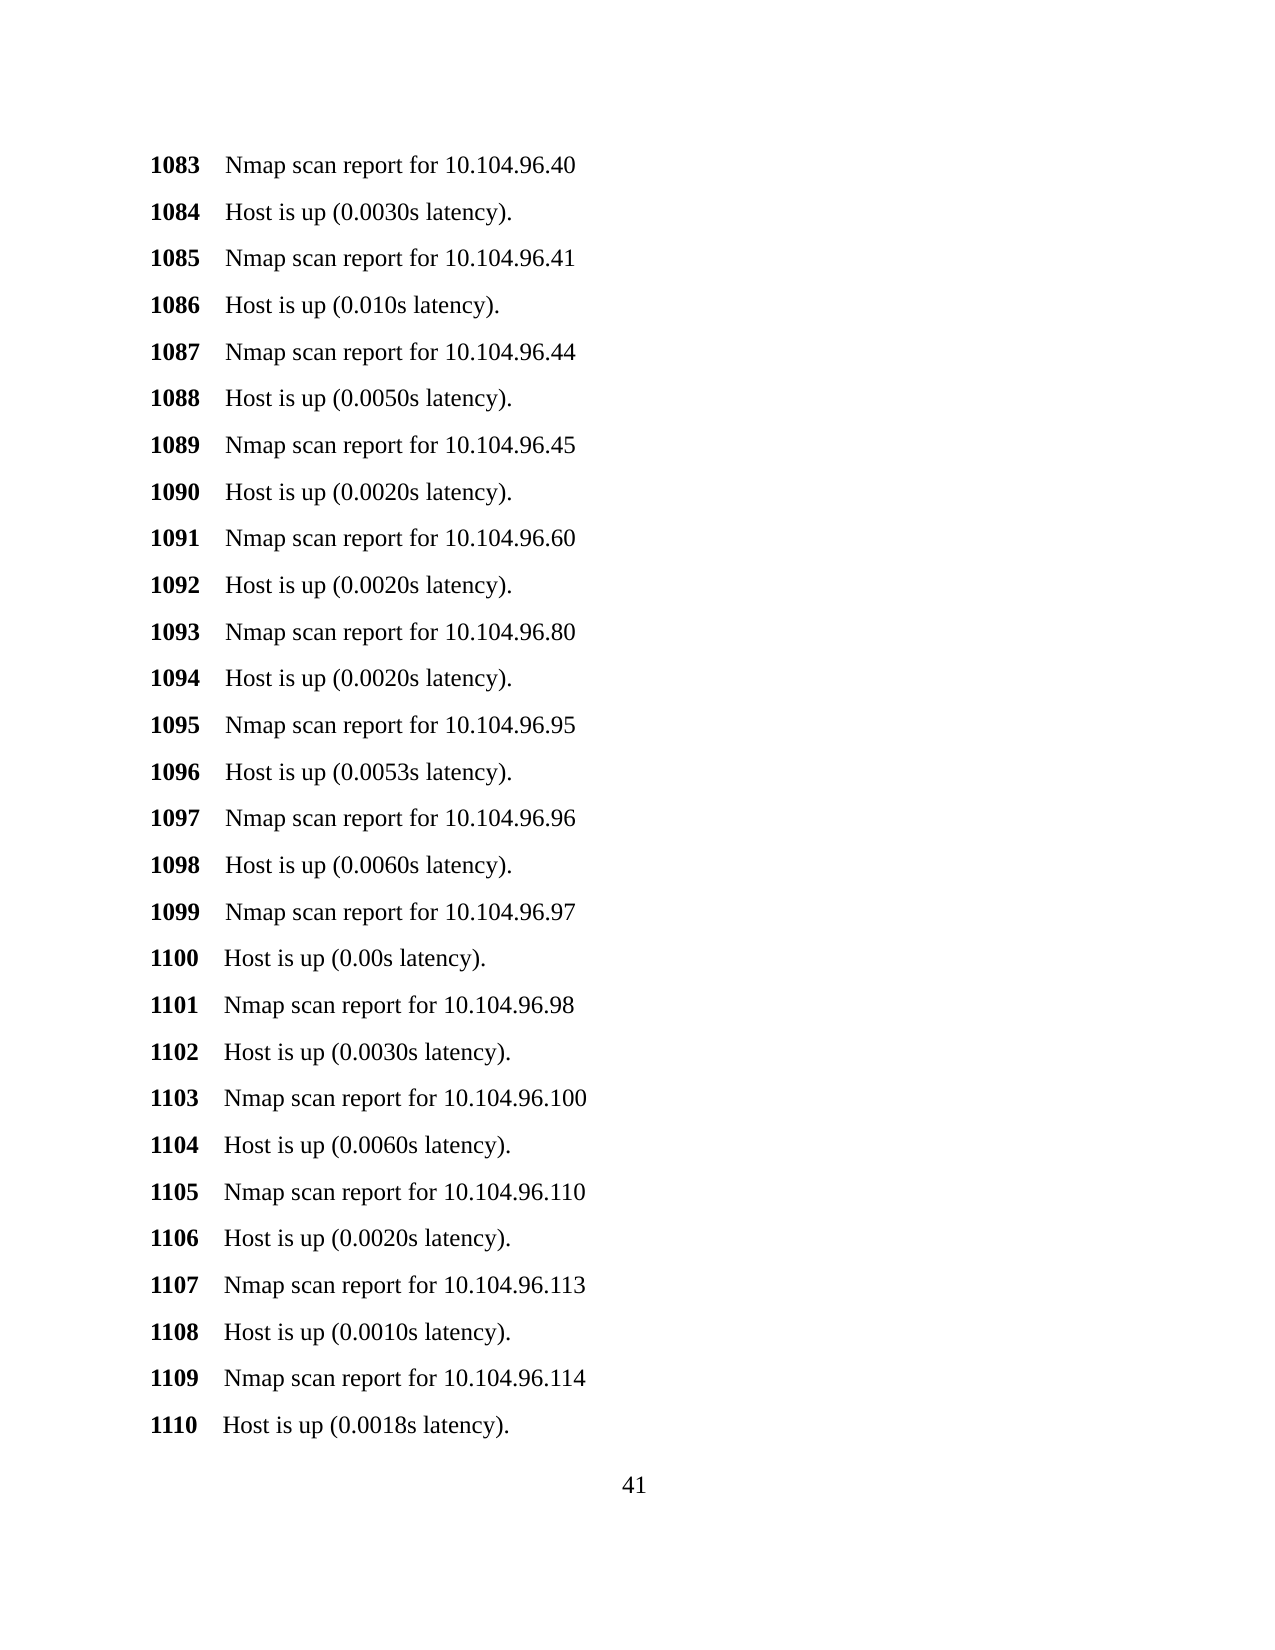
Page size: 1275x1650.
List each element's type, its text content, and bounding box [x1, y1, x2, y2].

text 1100 Host is up (0.00s latency). [150, 943, 1125, 972]
text 1108 Host is up (0.0010s latency). [150, 1317, 1125, 1345]
text 1094 Host is up (0.0020s latency). [150, 663, 1125, 692]
text 1099 Nmap scan report for 10.104.96.97 [150, 897, 1125, 925]
text 1107 Nmap scan report for 10.104.96.113 [150, 1270, 1125, 1299]
text 1104 Host is up (0.0060s latency). [150, 1130, 1125, 1159]
text 1096 Host is up (0.0053s latency). [150, 757, 1125, 785]
text 1097 Nmap scan report for 10.104.96.96 [150, 803, 1125, 832]
text 1093 Nmap scan report for 10.104.96.80 [150, 617, 1125, 645]
text 1089 Nmap scan report for 10.104.96.45 [150, 430, 1125, 459]
text 1086 Host is up (0.010s latency). [150, 290, 1125, 319]
text 1085 Nmap scan report for 10.104.96.41 [150, 243, 1125, 272]
text 1103 Nmap scan report for 10.104.96.100 [150, 1083, 1125, 1112]
text 1092 Host is up (0.0020s latency). [150, 570, 1125, 599]
text 1110 Host is up (0.0018s latency). [150, 1410, 1125, 1439]
text 1106 Host is up (0.0020s latency). [150, 1223, 1125, 1252]
text 1084 Host is up (0.0030s latency). [150, 197, 1125, 225]
text 1091 Nmap scan report for 10.104.96.60 [150, 523, 1125, 552]
text 1090 Host is up (0.0020s latency). [150, 477, 1125, 505]
text 1098 Host is up (0.0060s latency). [150, 850, 1125, 879]
text 1101 Nmap scan report for 10.104.96.98 [150, 990, 1125, 1019]
text 1109 Nmap scan report for 10.104.96.114 [150, 1363, 1125, 1392]
text 1102 Host is up (0.0030s latency). [150, 1037, 1125, 1065]
text 1087 Nmap scan report for 10.104.96.44 [150, 337, 1125, 365]
text 1083 Nmap scan report for 10.104.96.40 [150, 150, 1125, 179]
text 1088 Host is up (0.0050s latency). [150, 383, 1125, 412]
text 1105 Nmap scan report for 10.104.96.110 [150, 1177, 1125, 1205]
text 1095 Nmap scan report for 10.104.96.95 [150, 710, 1125, 739]
